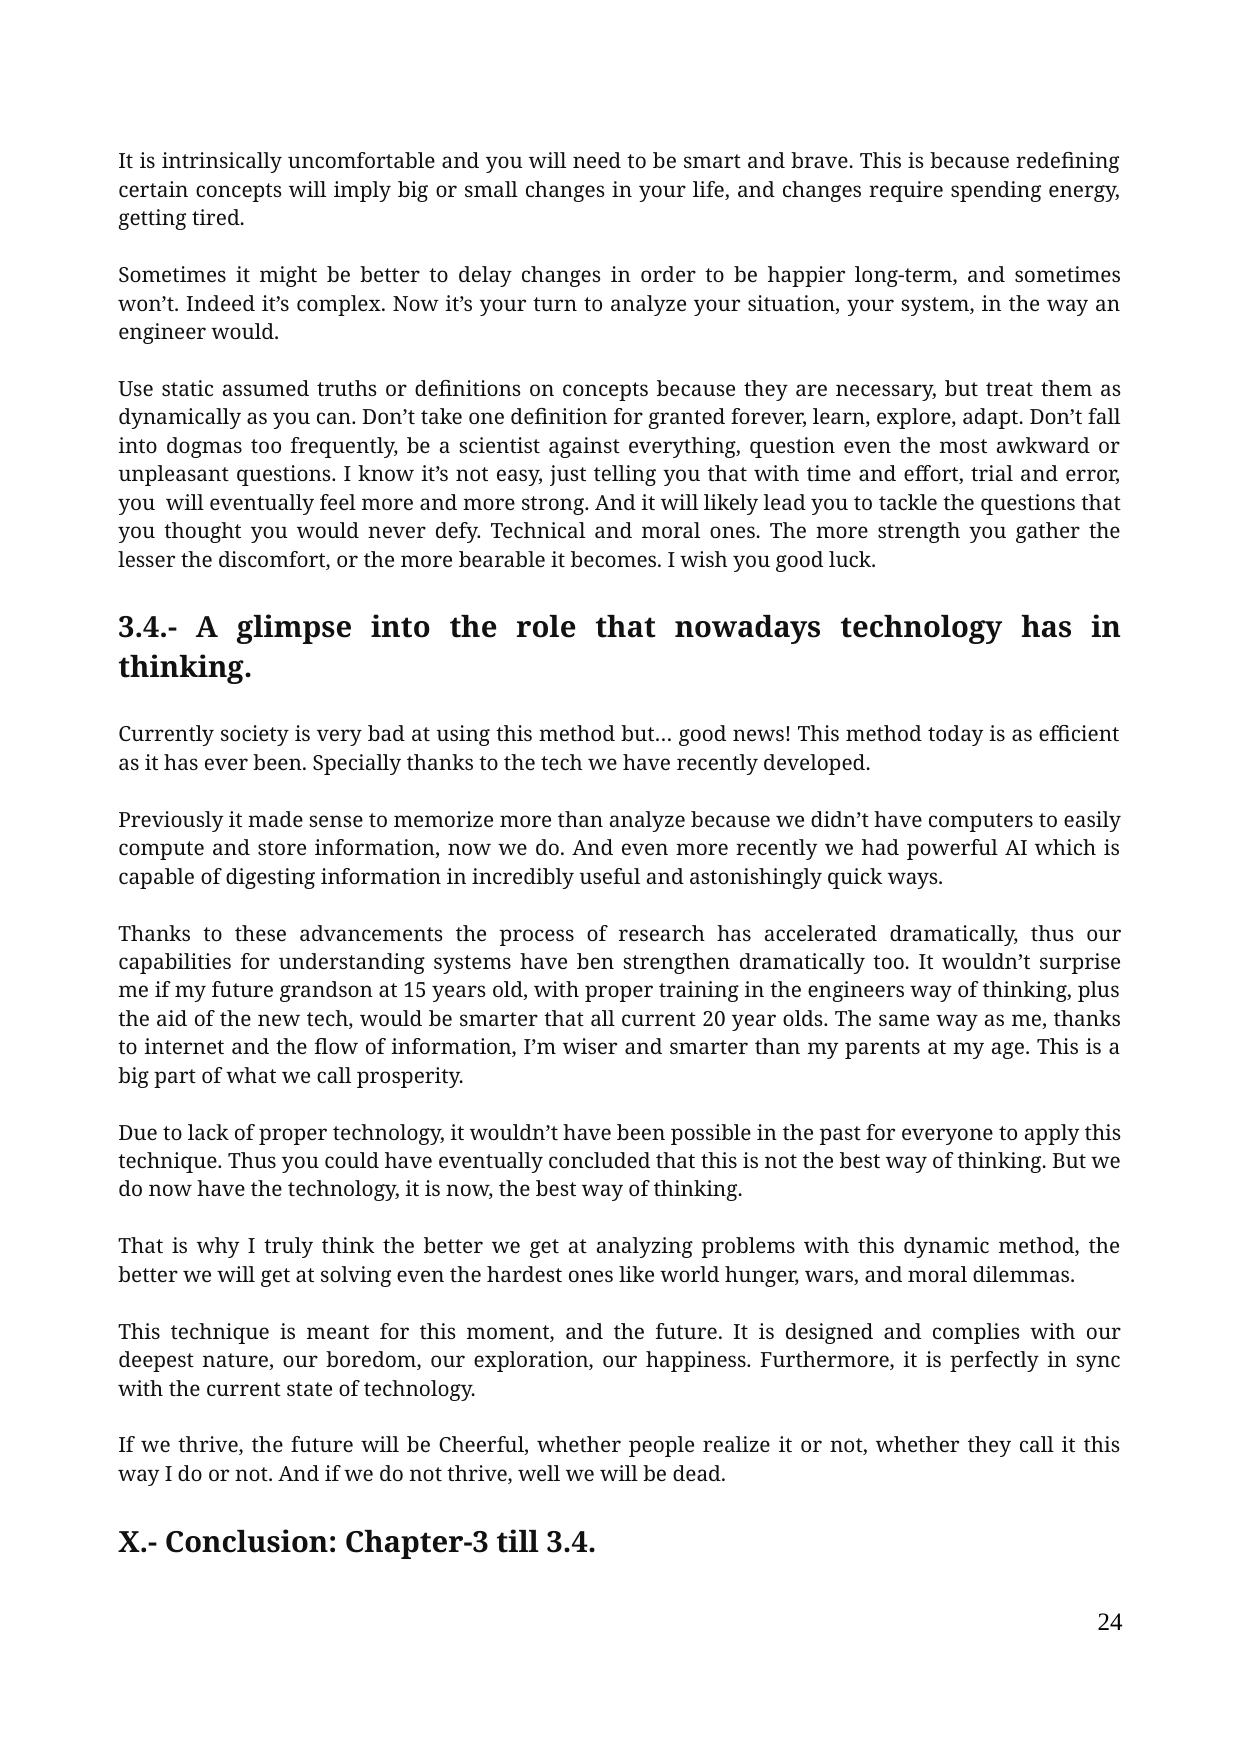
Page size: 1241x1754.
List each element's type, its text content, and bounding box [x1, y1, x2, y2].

text If we thrive, the future will be Cheerful, whether people realize it or not, whether they call it this way I do or not. And if we do not thrive, well we will be dead. [118, 1431, 1122, 1487]
text Currently society is very bad at using this method but… good news! This method today is as efficient as it has ever been. Specially thanks to the tech we have recently developed. [118, 719, 1122, 776]
text 3.4.- A glimpse into the role that nowadays technology has in thinking. [118, 607, 1122, 686]
text Use static assumed truths or definitions on concepts because they are necessary, but treat them as dynamically as you can. Don’t take one definition for granted forever, learn, explore, adapt. Don’t fall into dogmas too frequently, be a scientist against everything, question even the most awkward or unpleasant questions. I know it’s not easy, just telling you that with time and effort, trial and error, you will eventually feel more and more strong. And it will likely lead you to tackle the questions that you thought you would never defy. Technical and moral ones. The more strength you gather the lesser the discomfort, or the more bearable it becomes. I wish you good luck. [118, 374, 1122, 573]
text Sometimes it might be better to delay changes in order to be happier long-term, and sometimes won’t. Indeed it’s complex. Now it’s your turn to analyze your situation, your system, in the way an engineer would. [118, 260, 1122, 346]
text That is why I truly think the better we get at analyzing problems with this dynamic method, the better we will get at solving even the hardest ones like world hunger, wars, and moral dilemmas. [118, 1231, 1122, 1288]
text This technique is meant for this moment, and the future. It is designed and complies with our deepest nature, our boredom, our exploration, our happiness. Furthermore, it is perfectly in sync with the current state of technology. [118, 1317, 1122, 1402]
text Previously it made sense to memorize more than analyze because we didn’t have computers to easily compute and store information, now we do. And even more recently we had powerful AI which is capable of digesting information in incredibly useful and astonishingly quick ways. [118, 805, 1122, 890]
text X.- Conclusion: Chapter-3 till 3.4. [118, 1521, 1122, 1561]
text Thanks to these advancements the process of research has accelerated dramatically, thus our capabilities for understanding systems have ben strengthen dramatically too. It wouldn’t surprise me if my future grandson at 15 years old, with proper training in the engineers way of thinking, plus the aid of the new tech, would be smarter that all current 20 year olds. The same way as me, thanks to internet and the flow of information, I’m wiser and smarter than my parents at my age. This is a big part of what we call prosperity. [118, 919, 1122, 1089]
text Due to lack of proper technology, it wouldn’t have been possible in the past for everyone to apply this technique. Thus you could have eventually concluded that this is not the best way of thinking. But we do now have the technology, it is now, the best way of thinking. [118, 1118, 1122, 1203]
text It is intrinsically uncomfortable and you will need to be smart and brave. This is because redefining certain concepts will imply big or small changes in your life, and changes require spending energy, getting tired. [118, 147, 1122, 232]
